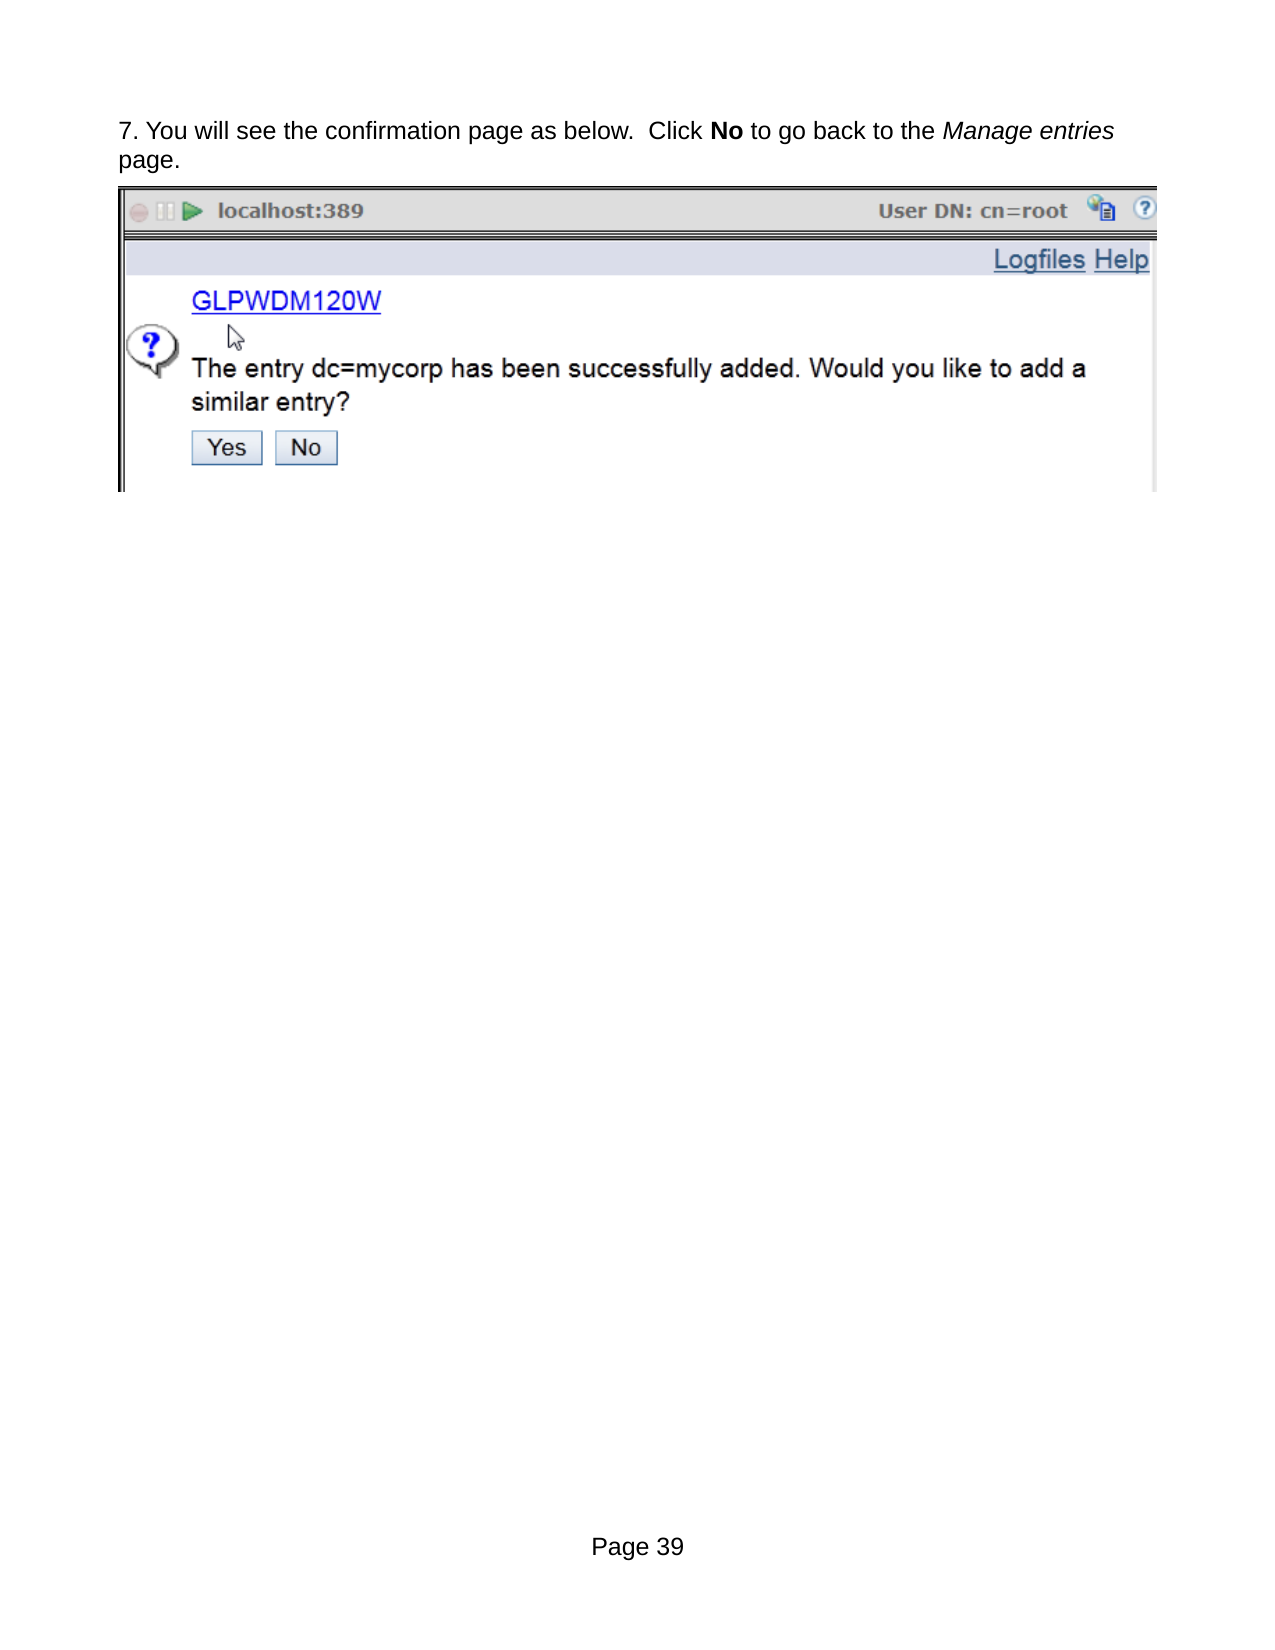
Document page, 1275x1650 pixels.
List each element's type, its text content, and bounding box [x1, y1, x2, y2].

text 7. You will see the confirmation page as below. Click No to go back to the Manage entries page. [118, 116, 1157, 174]
